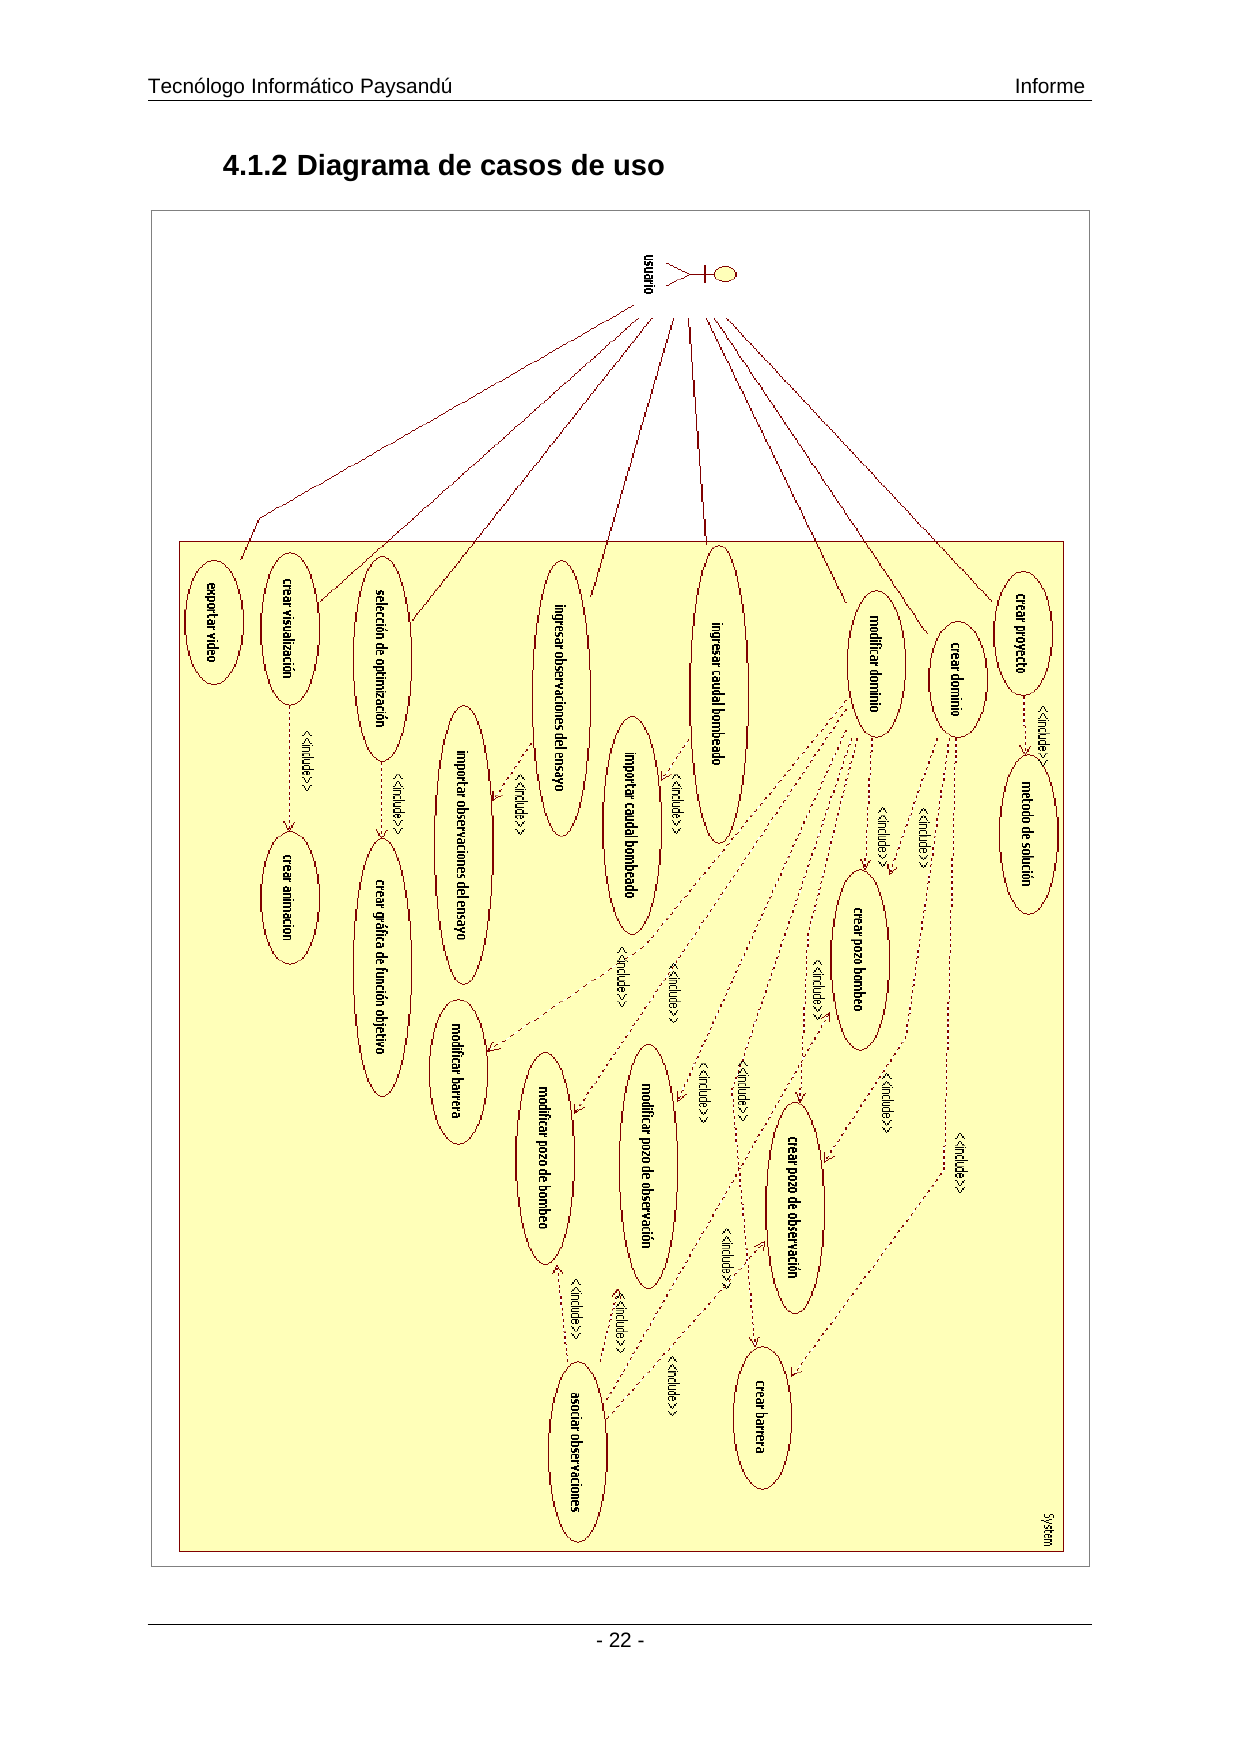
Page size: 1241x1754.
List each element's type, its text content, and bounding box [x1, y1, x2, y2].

picture [167, 219, 1074, 1558]
subtitle Diagrama de casos de uso [223, 148, 1092, 181]
